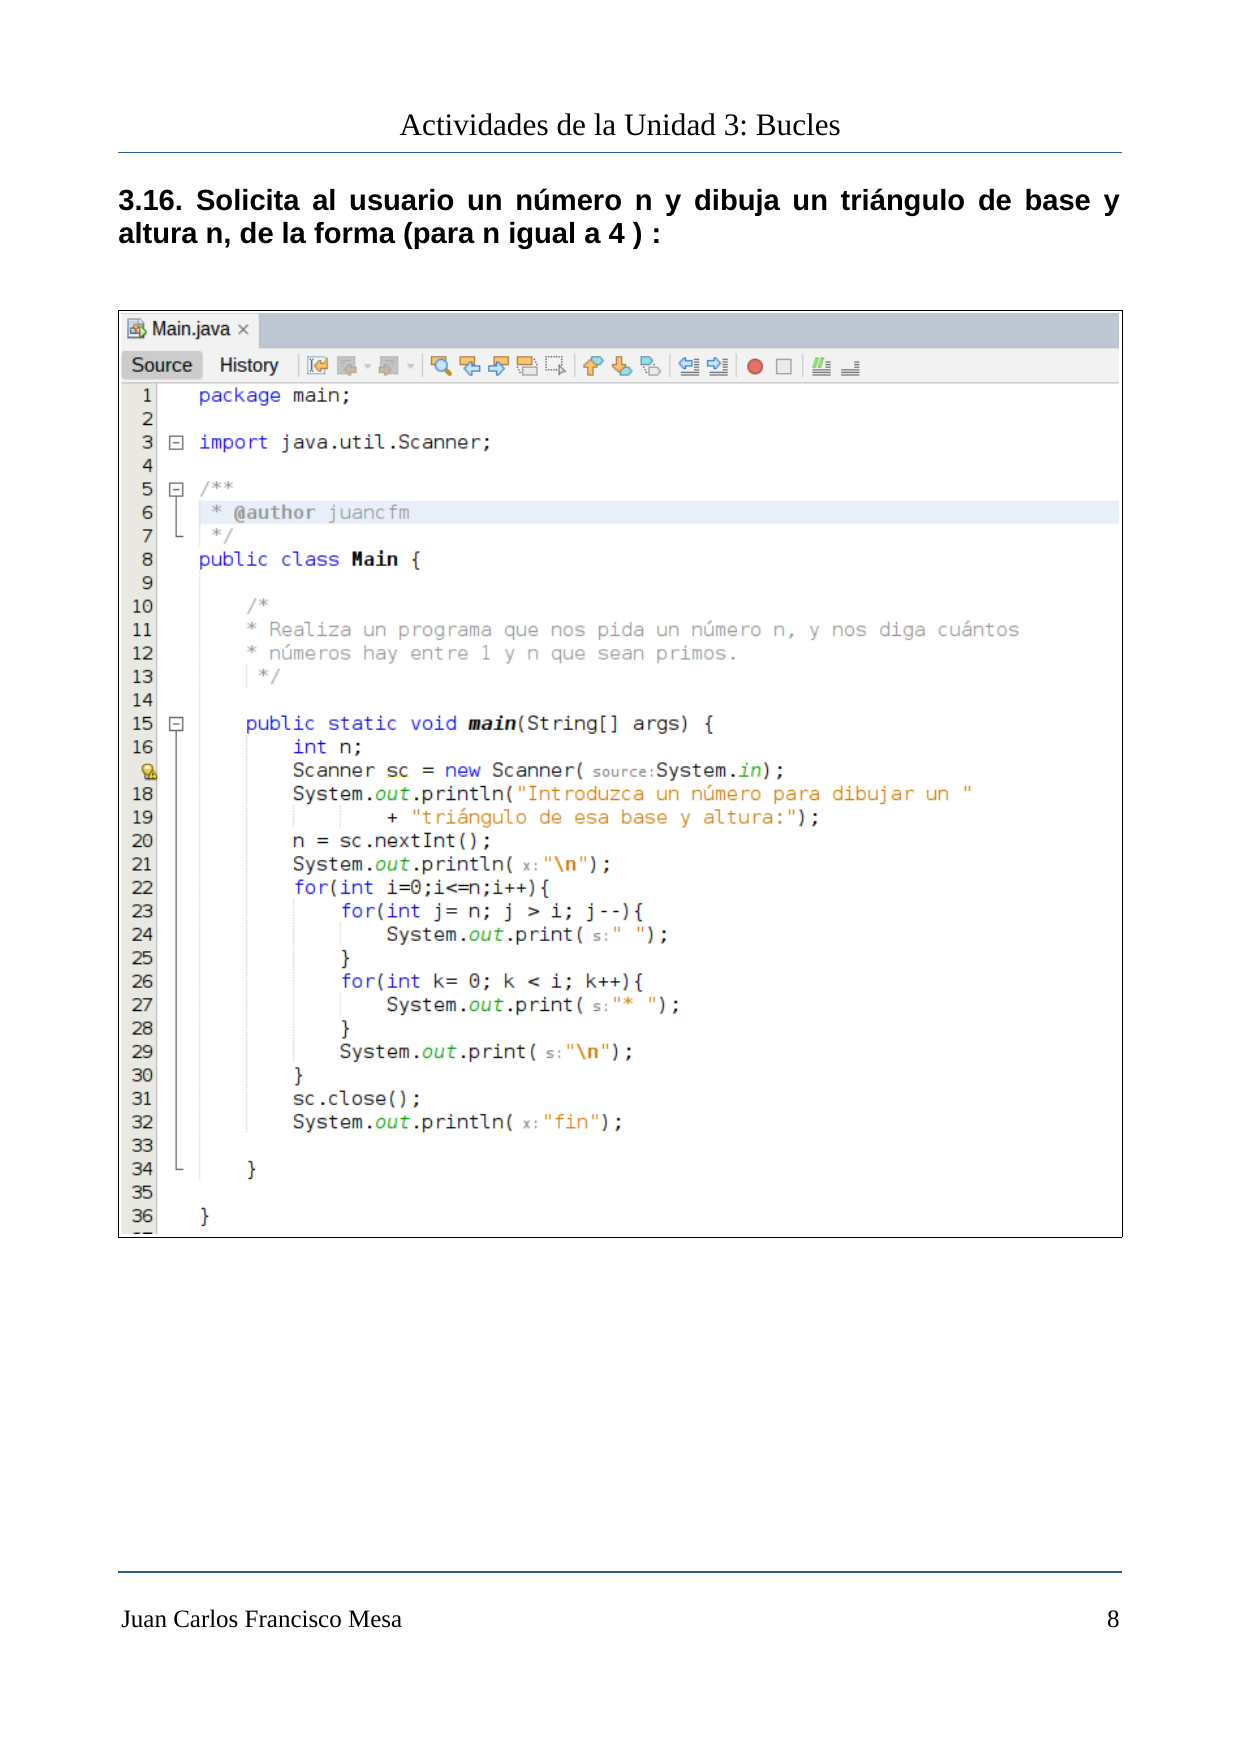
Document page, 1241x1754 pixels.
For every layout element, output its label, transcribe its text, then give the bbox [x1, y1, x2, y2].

picture [121, 313, 1119, 1234]
subtitle 3.16. Solicita al usuario un número n y dibuja un triángulo de base y altura n, de la forma (para n igual a 4 ) : [118, 183, 1122, 250]
